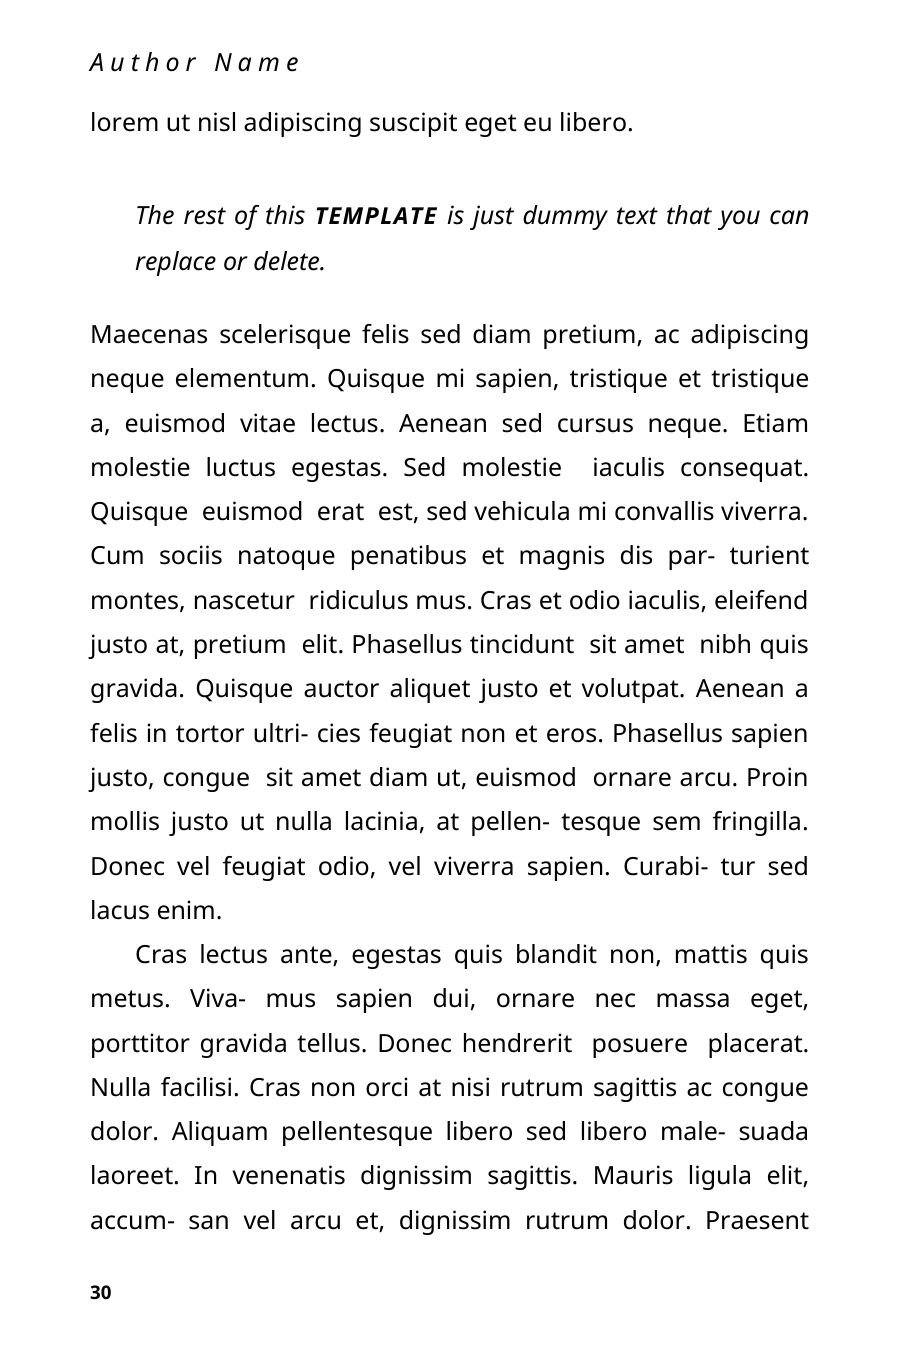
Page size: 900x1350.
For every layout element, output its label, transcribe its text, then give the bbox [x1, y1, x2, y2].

text The rest of this template is just dummy text that you can replace or delete. [135, 193, 810, 277]
text Cras lectus ante, egestas quis blandit non, mattis quis metus. Viva- mus sapien dui, ornare nec massa eget, porttitor gravida tellus. Donec hendrerit posuere placerat. Nulla facilisi. Cras non orci at nisi rutrum sagittis ac congue dolor. Aliquam pellentesque libero sed libero male- suada laoreet. In venenatis dignissim sagittis. Mauris ligula elit, accum- san vel arcu et, dignissim rutrum dolor. Praesent [90, 937, 810, 1236]
text lorem ut nisl adipiscing suscipit eget eu libero. [90, 105, 810, 139]
text Maecenas scelerisque felis sed diam pretium, ac adipiscing neque elementum. Quisque mi sapien, tristique et tristique a, euismod vitae lectus. Aenean sed cursus neque. Etiam molestie luctus egestas. Sed molestie iaculis consequat. Quisque euismod erat est, sed vehicula mi convallis viverra. Cum sociis natoque penatibus et magnis dis par- turient montes, nascetur ridiculus mus. Cras et odio iaculis, eleifend justo at, pretium elit. Phasellus tincidunt sit amet nibh quis gravida. Quisque auctor aliquet justo et volutpat. Aenean a felis in tortor ultri- cies feugiat non et eros. Phasellus sapien justo, congue sit amet diam ut, euismod ornare arcu. Proin mollis justo ut nulla lacinia, at pellen- tesque sem fringilla. Donec vel feugiat odio, vel viverra sapien. Curabi- tur sed lacus enim. [90, 317, 810, 926]
